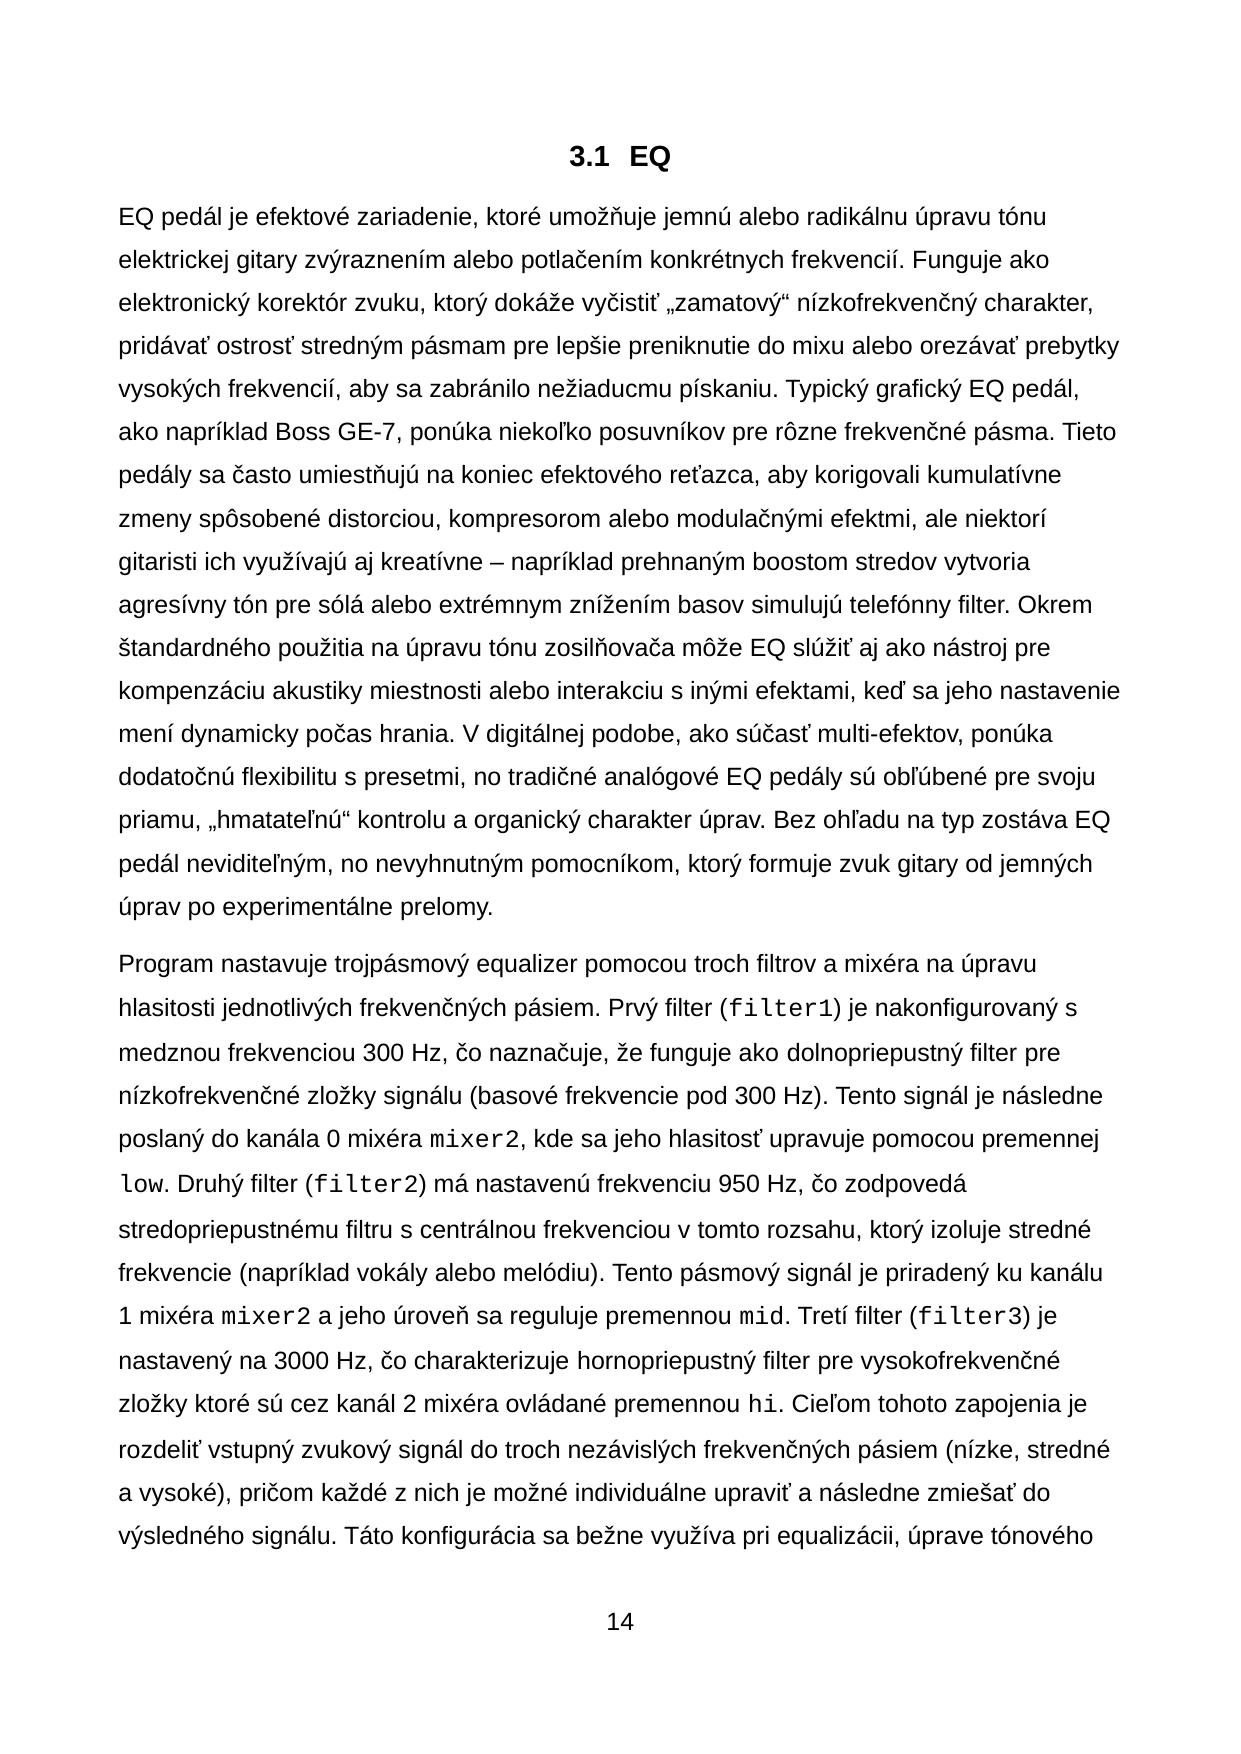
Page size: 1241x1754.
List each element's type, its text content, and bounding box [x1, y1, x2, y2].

text Program nastavuje trojpásmový equalizer pomocou troch filtrov a mixéra na úpravu hlasitosti jednotlivých frekvenčných pásiem. Prvý filter (filter1) je nakonfigurovaný s medznou frekvenciou 300 Hz, čo naznačuje, že funguje ako dolnopriepustný filter pre nízkofrekvenčné zložky signálu (basové frekvencie pod 300 Hz). Tento signál je následne poslaný do kanála 0 mixéra mixer2, kde sa jeho hlasitosť upravuje pomocou premennej low. Druhý filter (filter2) má nastavenú frekvenciu 950 Hz, čo zodpovedá stredopriepustnému filtru s centrálnou frekvenciou v tomto rozsahu, ktorý izoluje stredné frekvencie (napríklad vokály alebo melódiu). Tento pásmový signál je priradený ku kanálu 1 mixéra mixer2 a jeho úroveň sa reguluje premennou mid. Tretí filter (filter3) je nastavený na 3000 Hz, čo charakterizuje hornopriepustný filter pre vysokofrekvenčné zložky ktoré sú cez kanál 2 mixéra ovládané premennou hi. Cieľom tohoto zapojenia je rozdeliť vstupný zvukový signál do troch nezávislých frekvenčných pásiem (nízke, stredné a vysoké), pričom každé z nich je možné individuálne upraviť a následne zmiešať do výsledného signálu. Táto konfigurácia sa bežne využíva pri equalizácii, úprave tónového [118, 949, 1122, 1550]
subtitle EQ [118, 139, 1122, 172]
text EQ pedál je efektové zariadenie, ktoré umožňuje jemnú alebo radikálnu úpravu tónu elektrickej gitary zvýraznením alebo potlačením konkrétnych frekvencií. Funguje ako elektronický korektór zvuku, ktorý dokáže vyčistiť „zamatový“ nízkofrekvenčný charakter, pridávať ostrosť stredným pásmam pre lepšie preniknutie do mixu alebo orezávať prebytky vysokých frekvencií, aby sa zabránilo nežiaducmu pískaniu. Typický grafický EQ pedál, ako napríklad Boss GE-7, ponúka niekoľko posuvníkov pre rôzne frekvenčné pásma. Tieto pedály sa často umiestňujú na koniec efektového reťazca, aby korigovali kumulatívne zmeny spôsobené distorciou, kompresorom alebo modulačnými efektmi, ale niektorí gitaristi ich využívajú aj kreatívne – napríklad prehnaným boostom stredov vytvoria agresívny tón pre sólá alebo extrémnym znížením basov simulujú telefónny filter. Okrem štandardného použitia na úpravu tónu zosilňovača môže EQ slúžiť aj ako nástroj pre kompenzáciu akustiky miestnosti alebo interakciu s inými efektami, keď sa jeho nastavenie mení dynamicky počas hrania. V digitálnej podobe, ako súčasť multi-efektov, ponúka dodatočnú flexibilitu s presetmi, no tradičné analógové EQ pedály sú obľúbené pre svoju priamu, „hmatateľnú“ kontrolu a organický charakter úprav. Bez ohľadu na typ zostáva EQ pedál neviditeľným, no nevyhnutným pomocníkom, ktorý formuje zvuk gitary od jemných úprav po experimentálne prelomy. [118, 202, 1122, 921]
